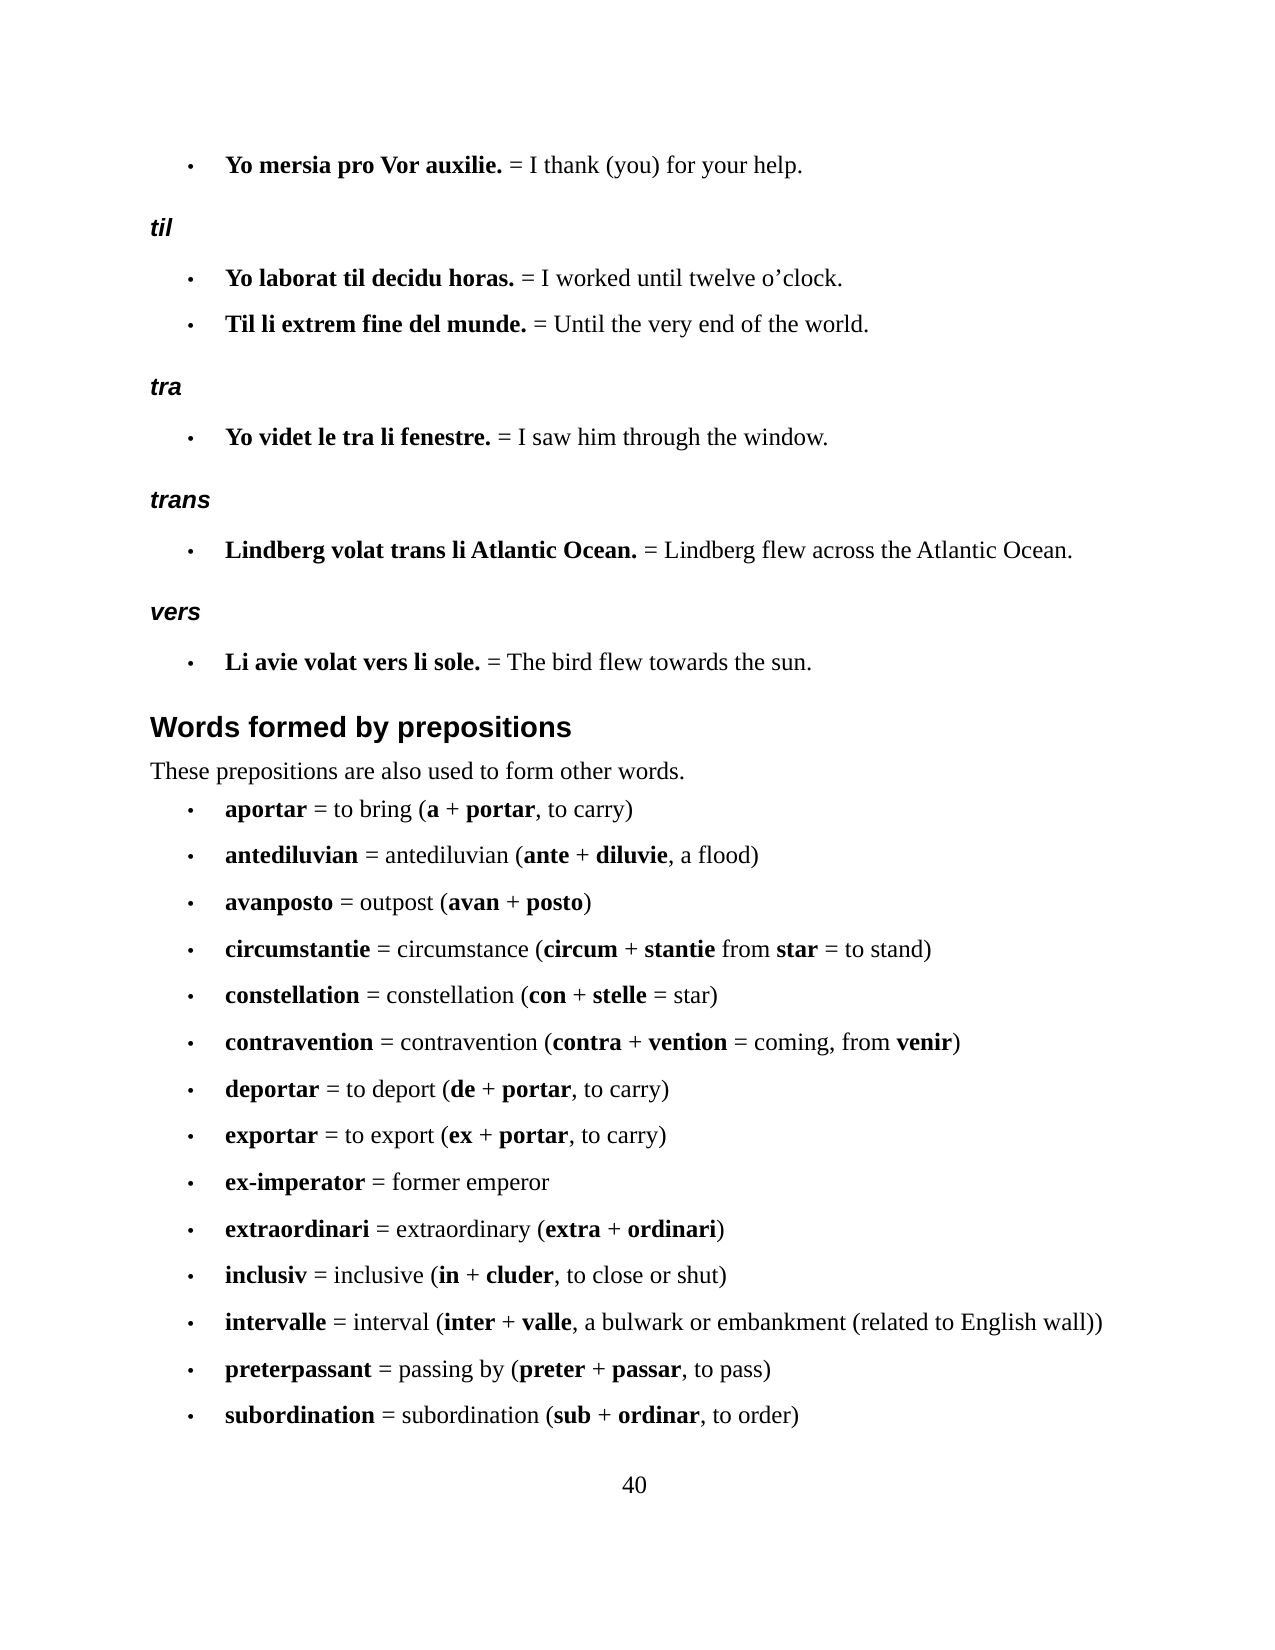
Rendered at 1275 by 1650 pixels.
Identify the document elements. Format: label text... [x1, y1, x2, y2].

list contravention = contravention (contra + vention = coming, from venir) [187, 1027, 1125, 1056]
list constellation = constellation (con + stelle = star) [187, 981, 1125, 1009]
subtitle til [150, 213, 1125, 241]
subtitle Words formed by prepositions [150, 710, 1125, 744]
list ex-imperator = former emperor [187, 1167, 1125, 1196]
list intervalle = interval (inter + valle, a bulwark or embankment (related to English wall)) [187, 1307, 1125, 1336]
list Lindberg volat trans li Atlantic Ocean. = Lindberg flew across the Atlantic Ocean. [187, 535, 1125, 563]
list Yo mersia pro Vor auxilie. = I thank (you) for your help. [187, 150, 1125, 179]
list inclusiv = inclusive (in + cluder, to close or shut) [187, 1261, 1125, 1289]
list subordination = subordination (sub + ordinar, to order) [187, 1401, 1125, 1429]
list Yo videt le tra li fenestre. = I saw him through the window. [187, 422, 1125, 451]
list exportar = to export (ex + portar, to carry) [187, 1121, 1125, 1149]
subtitle tra [150, 372, 1125, 401]
list Til li extrem fine del munde. = Until the very end of the world. [187, 309, 1125, 338]
subtitle vers [150, 597, 1125, 626]
list extraordinari = extraordinary (extra + ordinari) [187, 1214, 1125, 1243]
list circumstantie = circumstance (circum + stantie from star = to stand) [187, 934, 1125, 963]
list aportar = to bring (a + portar, to carry) [187, 794, 1125, 823]
list preterpassant = passing by (preter + passar, to pass) [187, 1354, 1125, 1383]
list antediluvian = antediluvian (ante + diluvie, a flood) [187, 841, 1125, 869]
list avanposto = outpost (avan + posto) [187, 887, 1125, 916]
list Yo laborat til decidu horas. = I worked until twelve o’clock. [187, 263, 1125, 291]
text These prepositions are also used to form other words. [150, 756, 1125, 785]
list Li avie volat vers li sole. = The bird flew towards the sun. [187, 647, 1125, 676]
subtitle trans [150, 485, 1125, 513]
list deportar = to deport (de + portar, to carry) [187, 1074, 1125, 1103]
